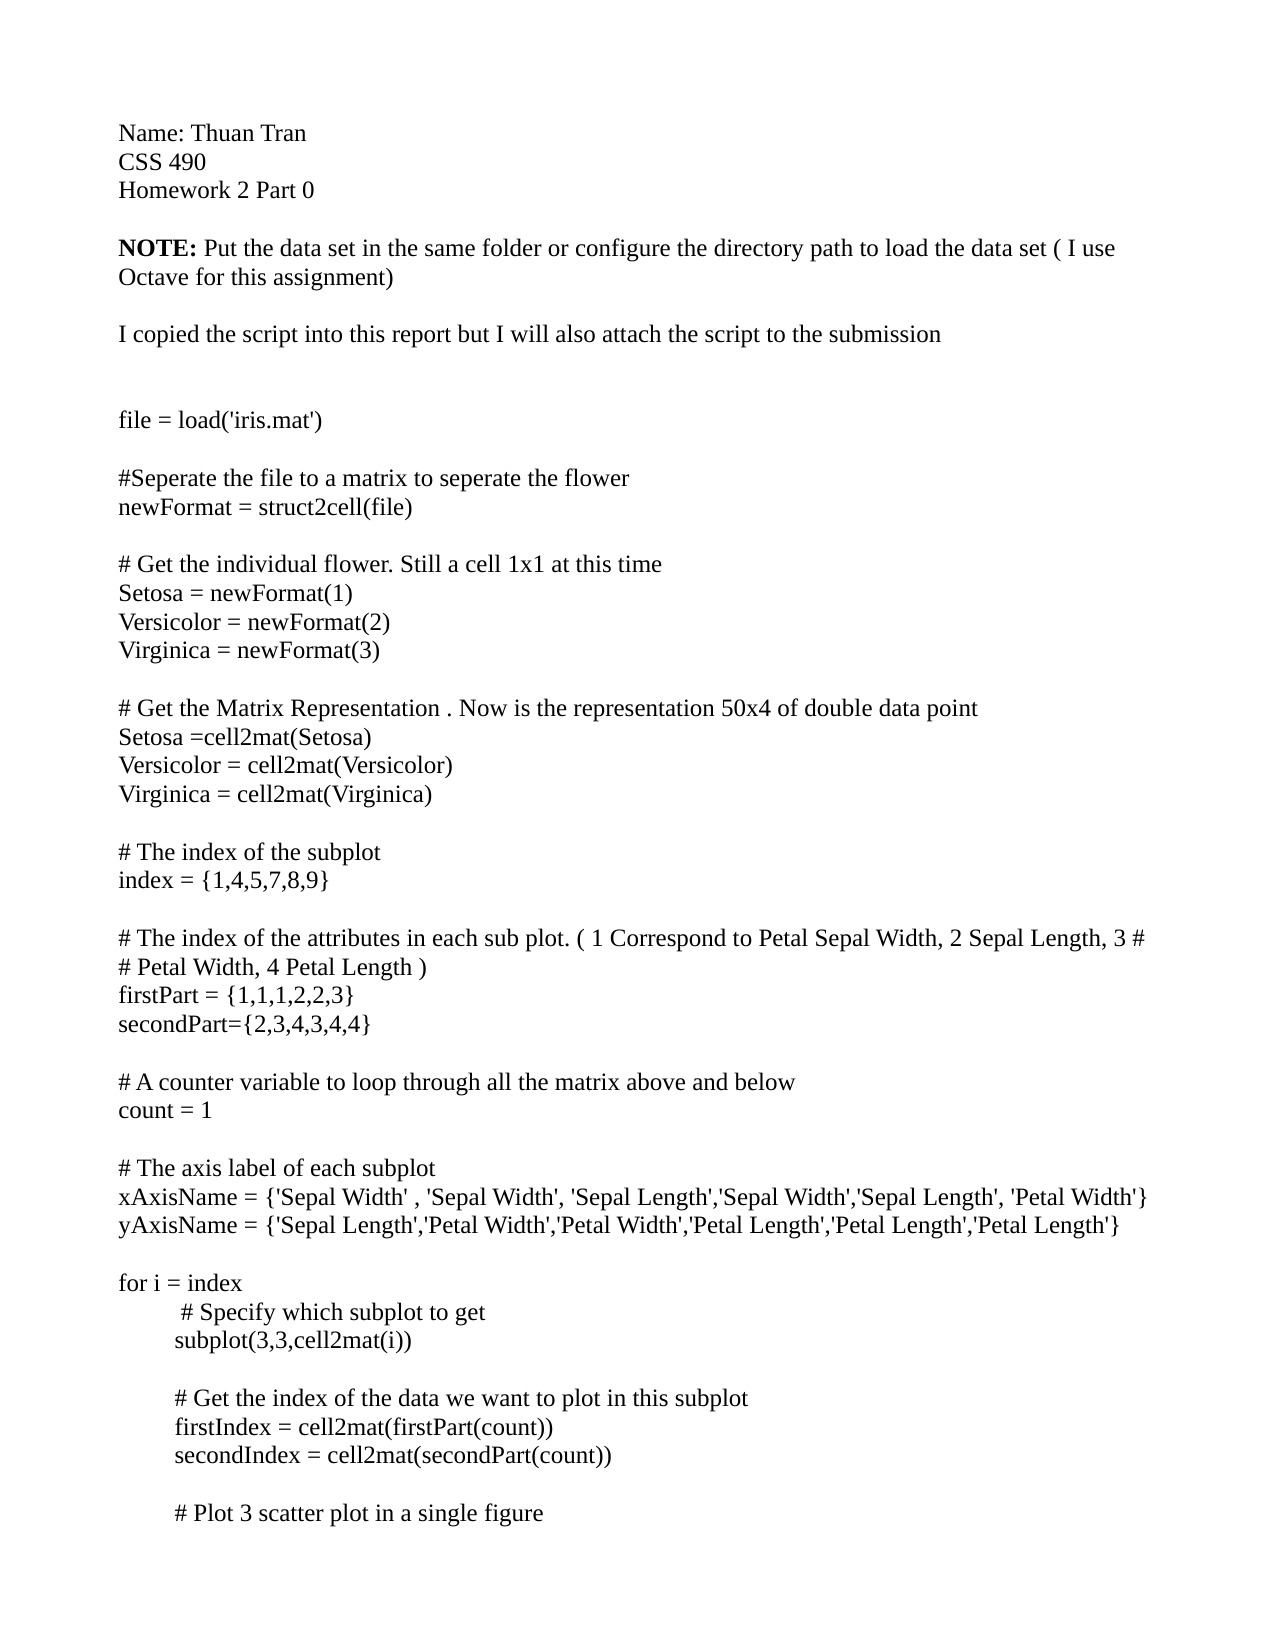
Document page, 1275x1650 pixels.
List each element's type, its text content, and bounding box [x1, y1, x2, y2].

text # Specify which subplot to get [118, 1297, 1157, 1326]
text # The axis label of each subplot [118, 1153, 1157, 1182]
text # Get the Matrix Representation . Now is the representation 50x4 of double data point [118, 693, 1157, 722]
text index = {1,4,5,7,8,9} [118, 866, 1157, 894]
text Name: Thuan Tran [118, 118, 1157, 147]
text Versicolor = newFormat(2) [118, 607, 1157, 636]
text Virginica = cell2mat(Virginica) [118, 779, 1157, 808]
text I copied the script into this report but I will also attach the script to the submission [118, 319, 1157, 348]
text subplot(3,3,cell2mat(i)) [118, 1326, 1157, 1354]
text secondPart={2,3,4,3,4,4} [118, 1009, 1157, 1038]
text firstIndex = cell2mat(firstPart(count)) [118, 1412, 1157, 1441]
text # Get the index of the data we want to plot in this subplot [118, 1383, 1157, 1412]
text Virginica = newFormat(3) [118, 636, 1157, 664]
text Setosa = newFormat(1) [118, 578, 1157, 607]
text NOTE: Put the data set in the same folder or configure the directory path to load the data set ( I use Octave for this assignment) [118, 233, 1157, 291]
text # Get the individual flower. Still a cell 1x1 at this time [118, 549, 1157, 578]
text xAxisName = {'Sepal Width' , 'Sepal Width', 'Sepal Length','Sepal Width','Sepal Length', 'Petal Width'} [118, 1182, 1157, 1211]
text firstPart = {1,1,1,2,2,3} [118, 981, 1157, 1009]
text # The index of the subplot [118, 837, 1157, 866]
text secondIndex = cell2mat(secondPart(count)) [118, 1441, 1157, 1469]
text #Seperate the file to a matrix to seperate the flower [118, 463, 1157, 492]
text # The index of the attributes in each sub plot. ( 1 Correspond to Petal Sepal Width, 2 Sepal Length, 3 # # Petal Width, 4 Petal Length ) [118, 923, 1157, 981]
text CSS 490 [118, 147, 1157, 176]
text for i = index [118, 1268, 1157, 1297]
text count = 1 [118, 1096, 1157, 1124]
text Homework 2 Part 0 [118, 176, 1157, 204]
text # Plot 3 scatter plot in a single figure [118, 1498, 1157, 1527]
text Versicolor = cell2mat(Versicolor) [118, 751, 1157, 779]
text # A counter variable to loop through all the matrix above and below [118, 1067, 1157, 1096]
text newFormat = struct2cell(file) [118, 492, 1157, 521]
text file = load('iris.mat') [118, 406, 1157, 434]
text Setosa =cell2mat(Setosa) [118, 722, 1157, 751]
text yAxisName = {'Sepal Length','Petal Width','Petal Width','Petal Length','Petal Length','Petal Length'} [118, 1211, 1157, 1239]
